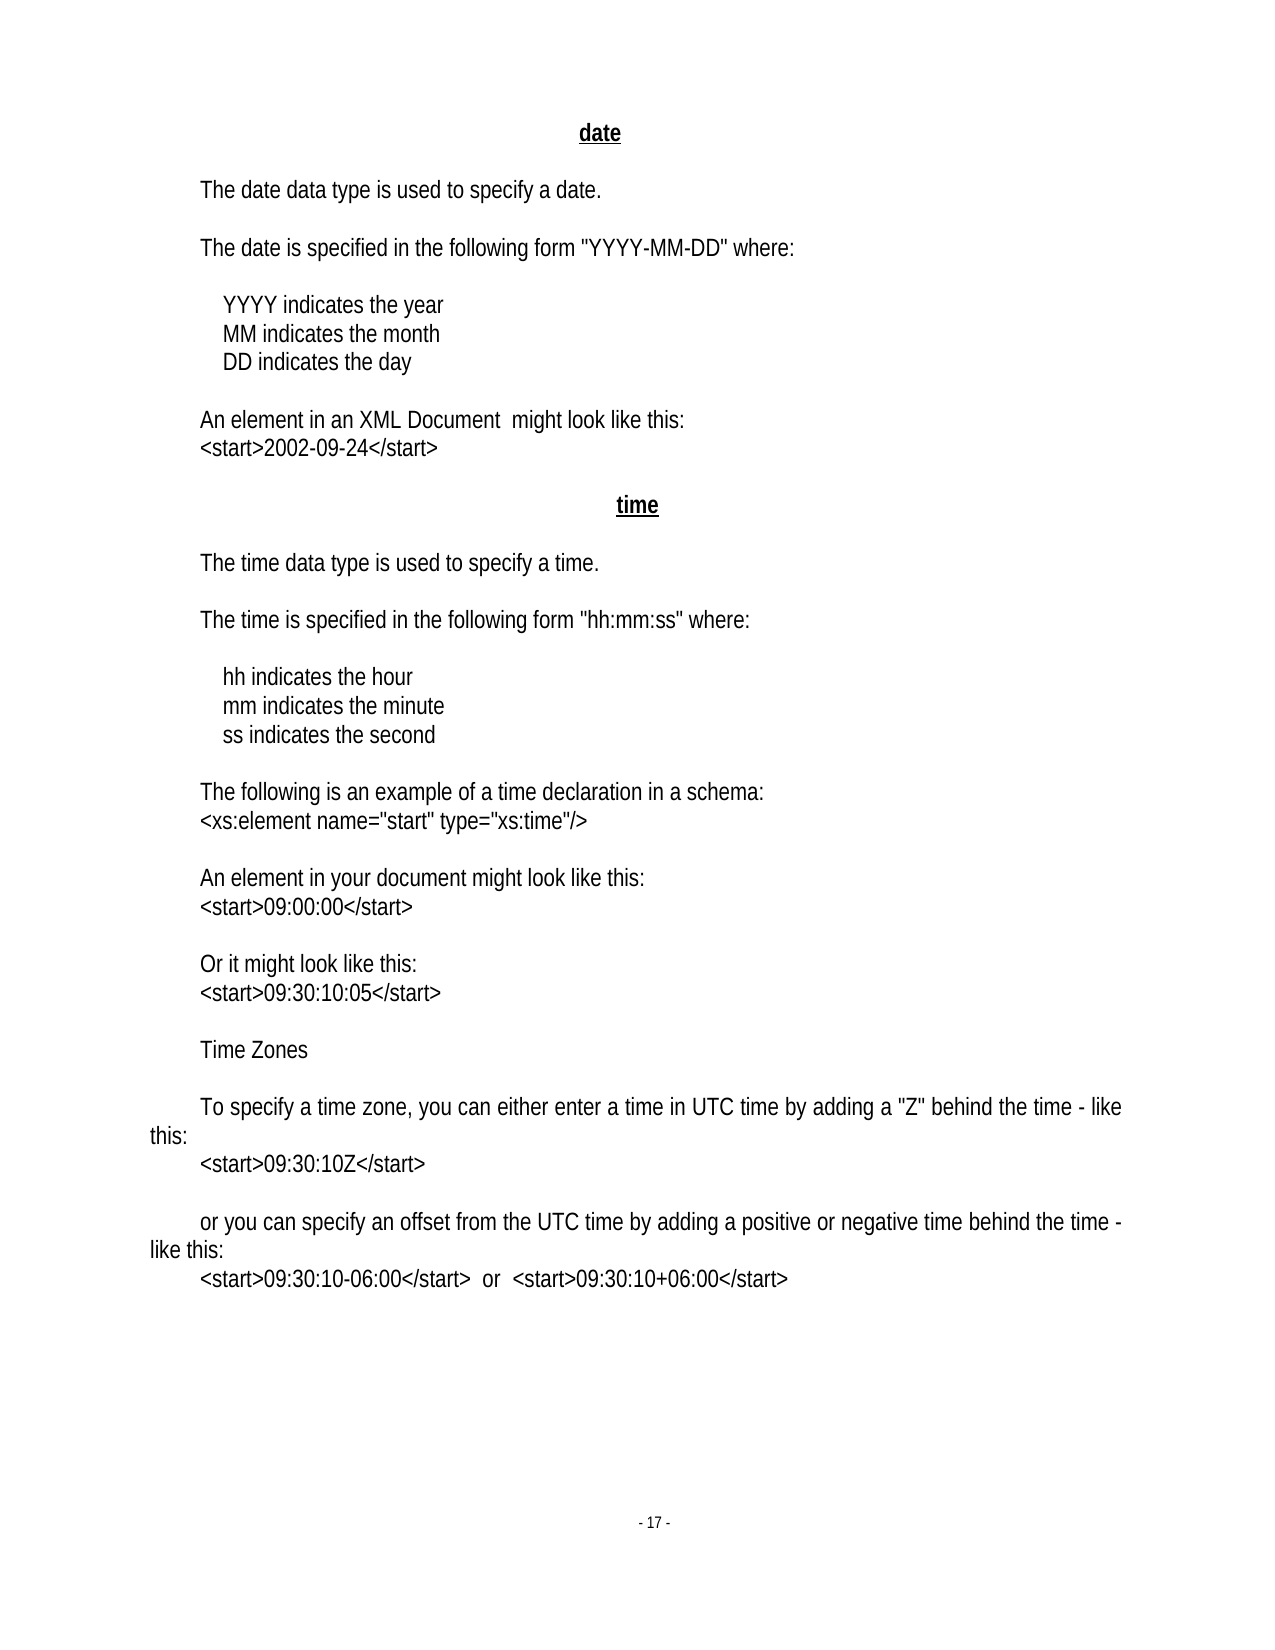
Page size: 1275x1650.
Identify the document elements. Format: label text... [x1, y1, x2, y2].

text The date data type is used to specify a date. [150, 175, 1125, 204]
text <start>09:30:10Z</start> [150, 1149, 1125, 1178]
text ss indicates the second [150, 720, 1125, 748]
text The following is an example of a time declaration in a schema: [150, 777, 1125, 806]
text <start>09:30:10-06:00</start> or <start>09:30:10+06:00</start> [150, 1264, 1125, 1293]
text or you can specify an offset from the UTC time by adding a positive or negative time behind the time - like this: [150, 1207, 1125, 1264]
text mm indicates the minute [150, 691, 1125, 720]
text To specify a time zone, you can either enter a time in UTC time by adding a "Z" behind the time - like this: [150, 1092, 1125, 1149]
text MM indicates the month [150, 319, 1125, 347]
text YYYY indicates the year [150, 290, 1125, 319]
text hh indicates the hour [150, 662, 1125, 691]
text The date is specified in the following form "YYYY-MM-DD" where: [150, 233, 1125, 261]
text DD indicates the day [150, 347, 1125, 376]
text <start>09:00:00</start> [150, 892, 1125, 920]
text Or it might look like this: [150, 949, 1125, 977]
text The time data type is used to specify a time. [150, 548, 1125, 576]
text The time is specified in the following form "hh:mm:ss" where: [150, 605, 1125, 634]
text <start>2002-09-24</start> [150, 433, 1125, 462]
text Time Zones [150, 1035, 1125, 1063]
text <start>09:30:10:05</start> [150, 977, 1125, 1006]
text An element in your document might look like this: [150, 863, 1125, 892]
text <xs:element name="start" type="xs:time"/> [150, 806, 1125, 834]
subtitle time [150, 491, 1125, 519]
text An element in an XML Document might look like this: [150, 404, 1125, 433]
subtitle date [75, 118, 1125, 147]
